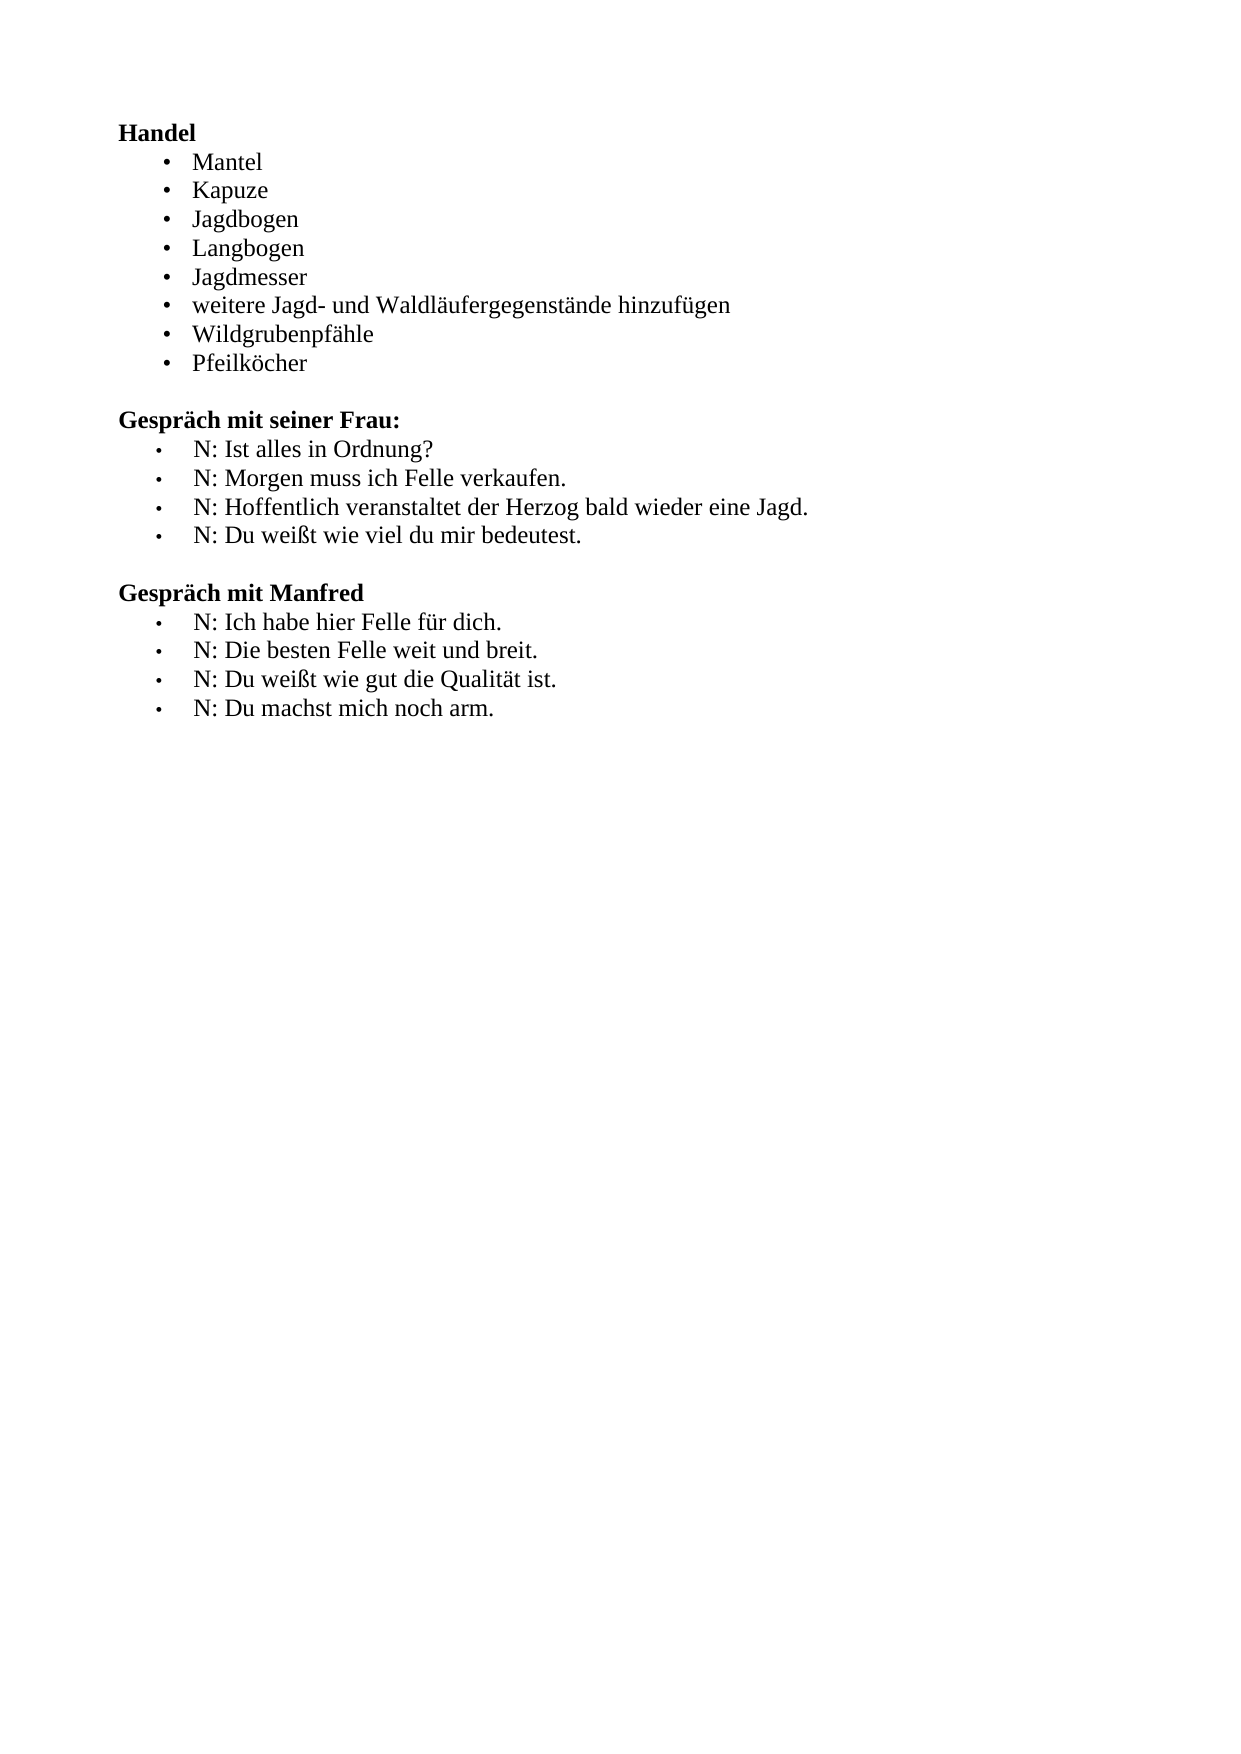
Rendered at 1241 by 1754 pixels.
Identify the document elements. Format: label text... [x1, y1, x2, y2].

list Wildgrubenpfähle [162, 319, 1122, 348]
list Pfeilköcher [162, 348, 1122, 377]
list N: Du machst mich noch arm. [156, 693, 1122, 722]
list N: Die besten Felle weit und breit. [156, 636, 1122, 664]
text Handel [118, 118, 1122, 147]
list N: Morgen muss ich Felle verkaufen. [156, 463, 1122, 492]
list Jagdmesser [162, 262, 1122, 291]
list N: Du weißt wie gut die Qualität ist. [156, 664, 1122, 693]
list N: Du weißt wie viel du mir bedeutest. [156, 521, 1122, 549]
list N: Ist alles in Ordnung? [156, 434, 1122, 463]
list N: Hoffentlich veranstaltet der Herzog bald wieder eine Jagd. [156, 492, 1122, 521]
list Langbogen [162, 233, 1122, 262]
list Kapuze [162, 176, 1122, 204]
list weitere Jagd- und Waldläufergegenstände hinzufügen [162, 291, 1122, 319]
list Mantel [162, 147, 1122, 176]
list Jagdbogen [162, 204, 1122, 233]
list N: Ich habe hier Felle für dich. [156, 607, 1122, 636]
text Gespräch mit seiner Frau: [118, 406, 1122, 434]
text Gespräch mit Manfred [118, 578, 1122, 607]
